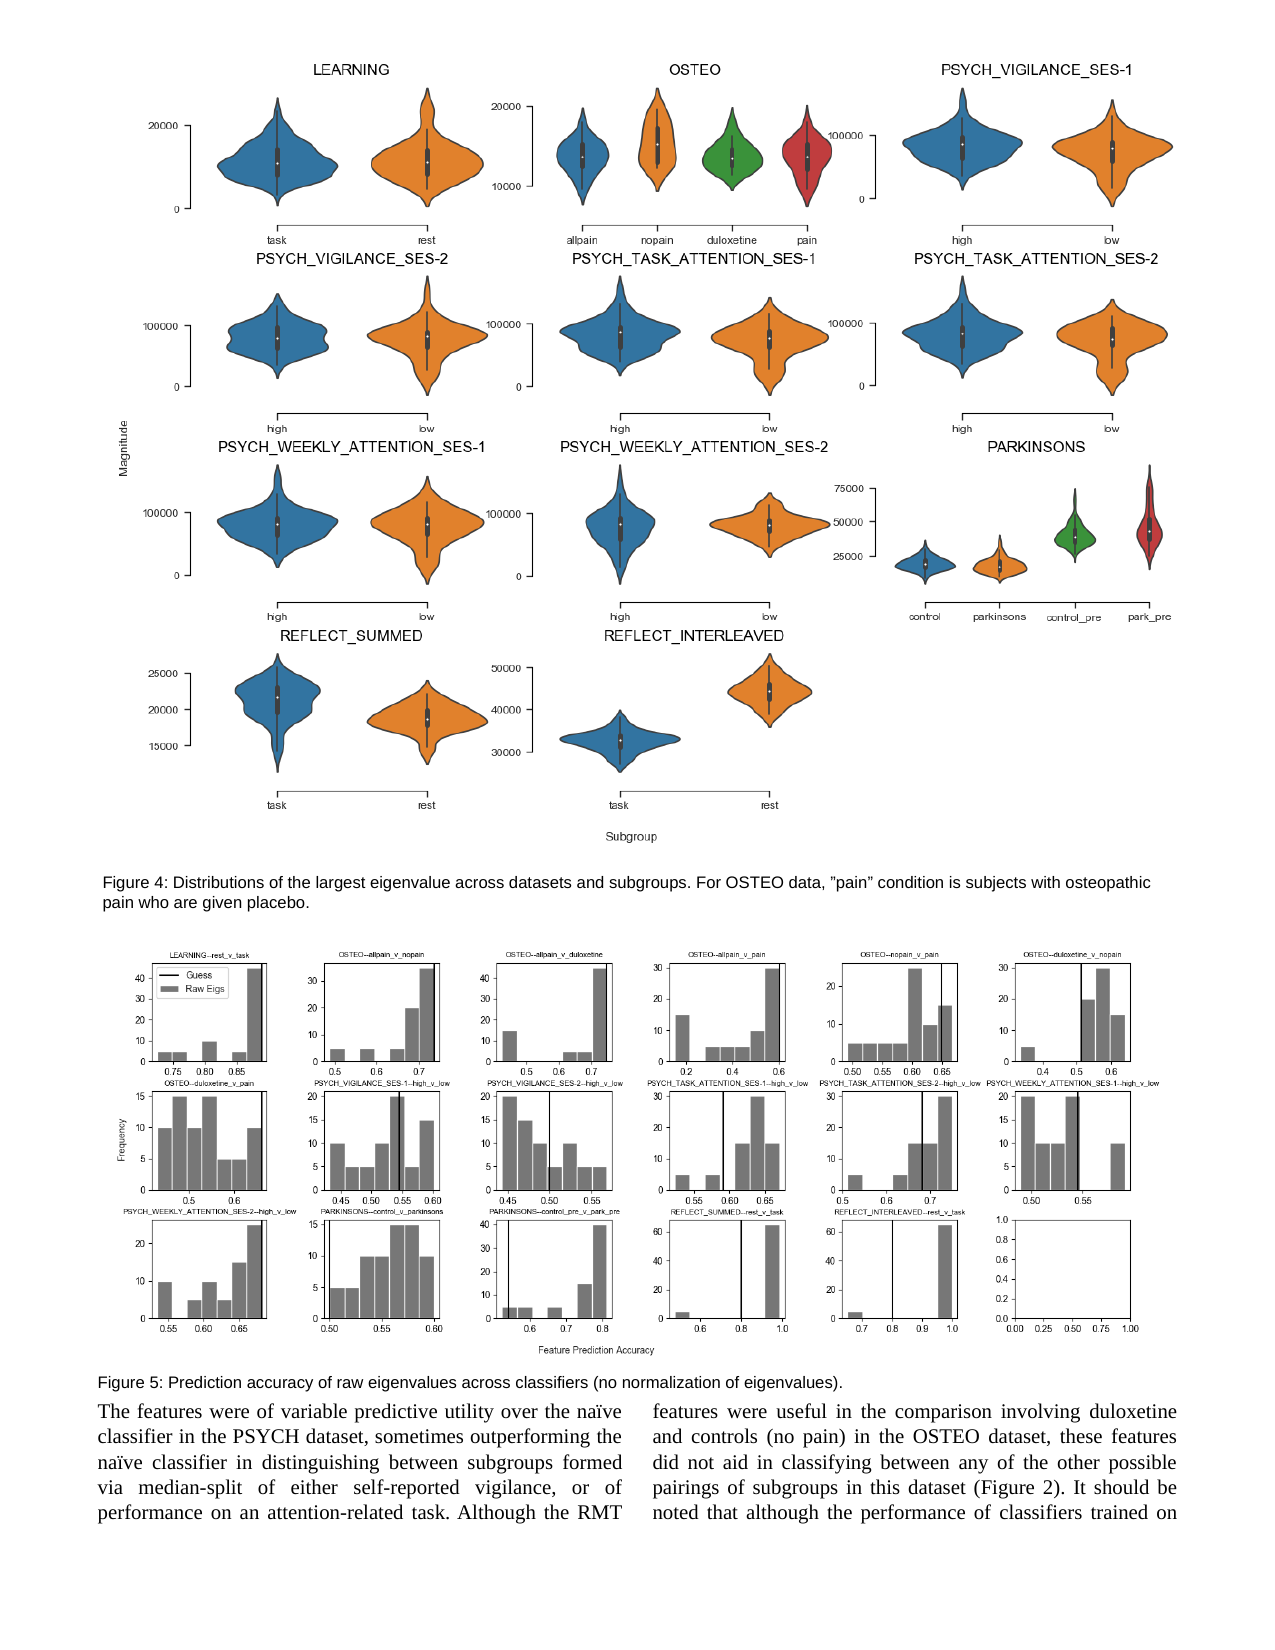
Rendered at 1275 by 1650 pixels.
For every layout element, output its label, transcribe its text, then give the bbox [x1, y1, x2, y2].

text The features were of variable predictive utility over the naïve classifier in the PSYCH dataset, sometimes outperforming the naïve classifier in distinguishing between subgroups formed via median-split of either self-reported vigilance, or of performance on an attention-related task. Although the RMT [97, 1399, 623, 1524]
picture [97, 935, 1178, 1369]
text features were useful in the comparison involving duloxetine and controls (no pain) in the OSTEO dataset, these features did not aid in classifying between any of the other possible pairings of subgroups in this dataset (Figure 2). It should be noted that although the performance of classifiers trained on [652, 1399, 1178, 1524]
text Figure 4: Distributions of the largest eigenvalue across datasets and subgroups. For OSTEO data, ”pain” condition is subjects with osteopathic pain who are given placebo. [102, 870, 1182, 912]
text Figure 5: Prediction accuracy of raw eigenvalues across classifiers (no normalization of eigenvalues). [97, 1369, 1178, 1392]
picture [102, 52, 1183, 870]
